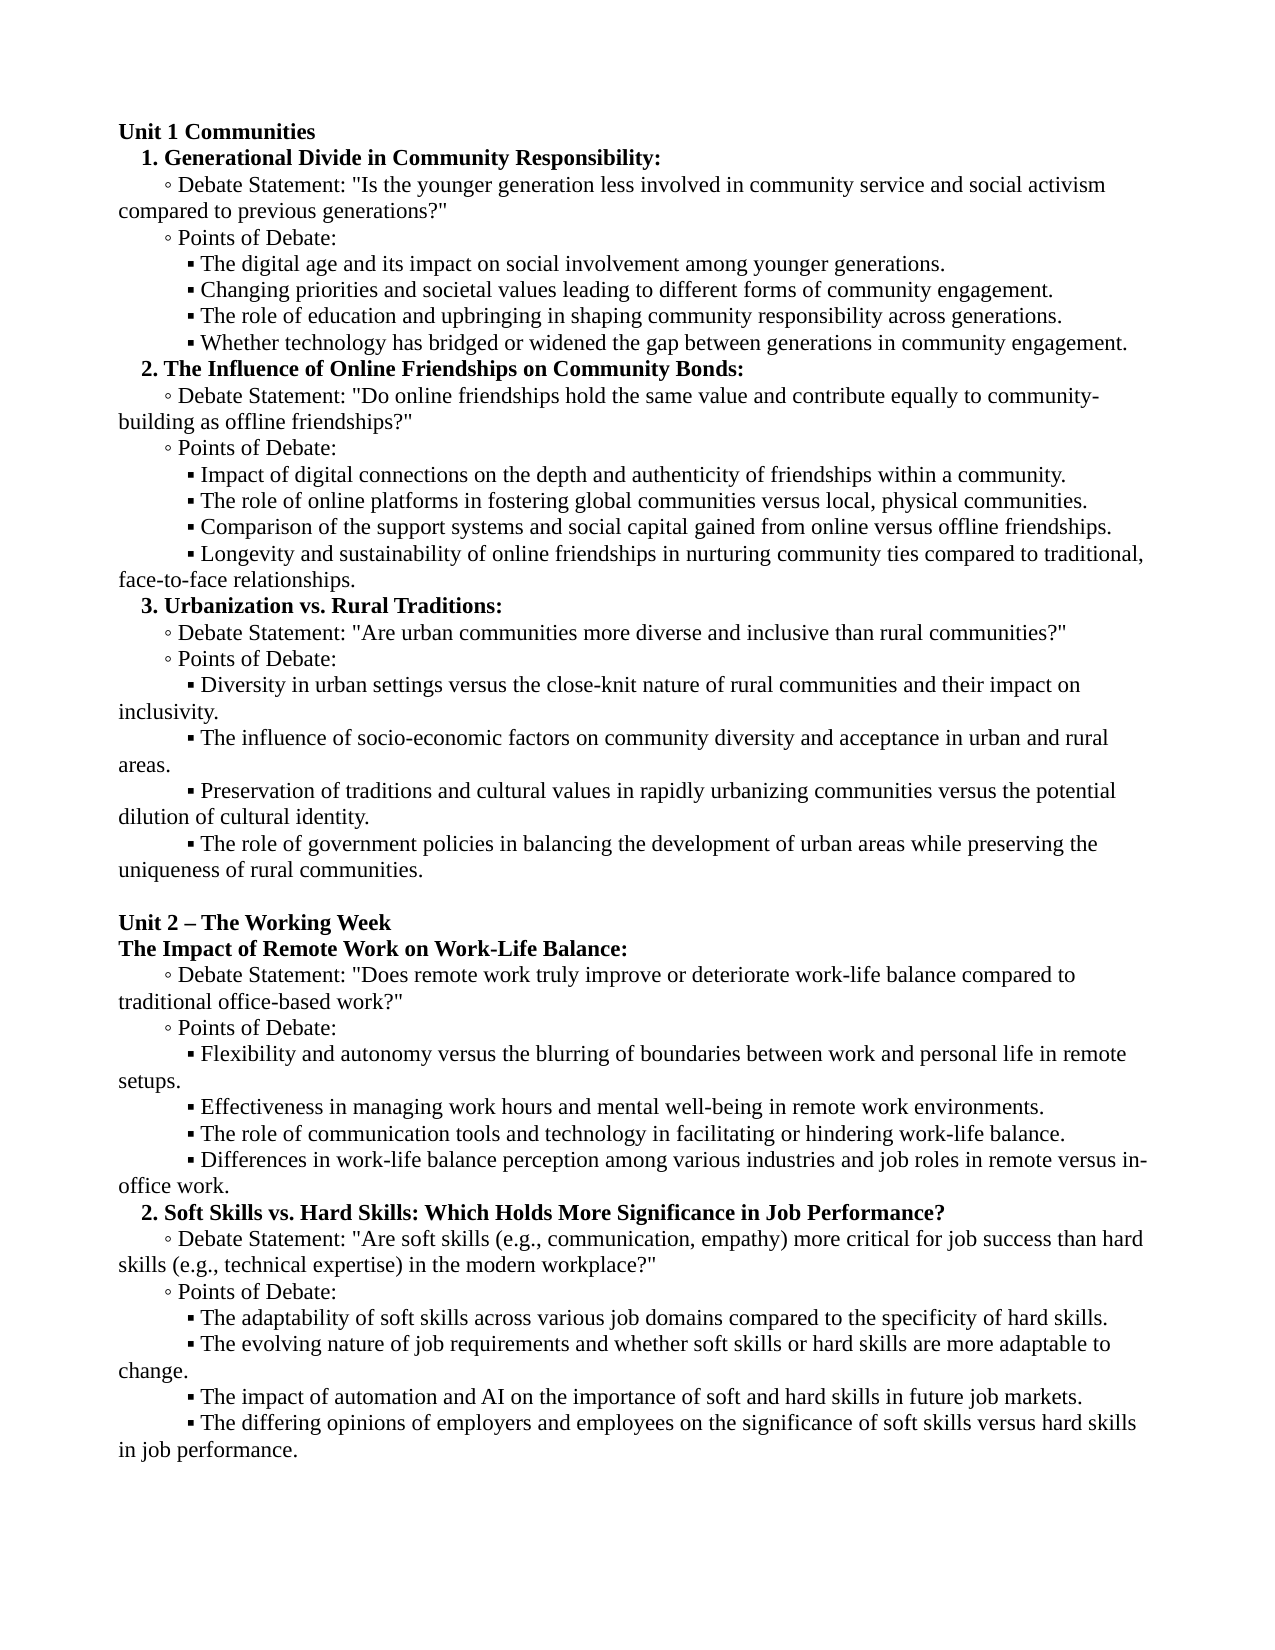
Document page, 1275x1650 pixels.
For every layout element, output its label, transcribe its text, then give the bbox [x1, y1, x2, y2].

text ◦ Debate Statement: "Are urban communities more diverse and inclusive than rural communities?" [118, 619, 1157, 645]
text ▪ The evolving nature of job requirements and whether soft skills or hard skills are more adaptable to change. [118, 1330, 1157, 1383]
text 3. Urbanization vs. Rural Traditions: [118, 592, 1157, 619]
text ◦ Debate Statement: "Is the younger generation less involved in community service and social activism compared to previous generations?" [118, 171, 1157, 223]
text ▪ The role of communication tools and technology in facilitating or hindering work-life balance. [118, 1119, 1157, 1146]
text ▪ Preservation of traditions and cultural values in rapidly urbanizing communities versus the potential dilution of cultural identity. [118, 777, 1157, 830]
text ◦ Points of Debate: [118, 223, 1157, 250]
text ▪ Longevity and sustainability of online friendships in nurturing community ties compared to traditional, face-to-face relationships. [118, 540, 1157, 592]
text Unit 1 Communities [118, 118, 1157, 144]
text ▪ Whether technology has bridged or widened the gap between generations in community engagement. [118, 329, 1157, 355]
text ◦ Points of Debate: [118, 1278, 1157, 1304]
text ▪ Flexibility and autonomy versus the blurring of boundaries between work and personal life in remote setups. [118, 1041, 1157, 1093]
text ◦ Debate Statement: "Are soft skills (e.g., communication, empathy) more critical for job success than hard skills (e.g., technical expertise) in the modern workplace?" [118, 1225, 1157, 1278]
text ▪ Effectiveness in managing work hours and mental well-being in remote work environments. [118, 1093, 1157, 1119]
text ▪ The differing opinions of employers and employees on the significance of soft skills versus hard skills in job performance. [118, 1409, 1157, 1462]
text ▪ Impact of digital connections on the depth and authenticity of friendships within a community. [118, 461, 1157, 487]
text ▪ The role of government policies in balancing the development of urban areas while preserving the uniqueness of rural communities. [118, 830, 1157, 882]
text ▪ Diversity in urban settings versus the close-knit nature of rural communities and their impact on inclusivity. [118, 672, 1157, 724]
text ▪ Comparison of the support systems and social capital gained from online versus offline friendships. [118, 513, 1157, 540]
text 1. Generational Divide in Community Responsibility: [118, 144, 1157, 171]
text ▪ The adaptability of soft skills across various job domains compared to the specificity of hard skills. [118, 1304, 1157, 1330]
text ▪ The role of education and upbringing in shaping community responsibility across generations. [118, 303, 1157, 329]
text Unit 2 – The Working Week [118, 909, 1157, 935]
text ▪ The impact of automation and AI on the importance of soft and hard skills in future job markets. [118, 1383, 1157, 1409]
text ▪ The digital age and its impact on social involvement among younger generations. [118, 250, 1157, 276]
text ▪ The influence of socio-economic factors on community diversity and acceptance in urban and rural areas. [118, 724, 1157, 777]
text ◦ Debate Statement: "Does remote work truly improve or deteriorate work-life balance compared to traditional office-based work?" [118, 961, 1157, 1014]
text ▪ The role of online platforms in fostering global communities versus local, physical communities. [118, 487, 1157, 513]
text ▪ Differences in work-life balance perception among various industries and job roles in remote versus in-office work. [118, 1146, 1157, 1199]
text ◦ Debate Statement: "Do online friendships hold the same value and contribute equally to community-building as offline friendships?" [118, 382, 1157, 434]
text ◦ Points of Debate: [118, 645, 1157, 672]
text The Impact of Remote Work on Work-Life Balance: [118, 935, 1157, 961]
text ◦ Points of Debate: [118, 434, 1157, 461]
text ▪ Changing priorities and societal values leading to different forms of community engagement. [118, 276, 1157, 303]
text ◦ Points of Debate: [118, 1014, 1157, 1041]
text 2. Soft Skills vs. Hard Skills: Which Holds More Significance in Job Performance? [118, 1199, 1157, 1225]
text 2. The Influence of Online Friendships on Community Bonds: [118, 355, 1157, 382]
